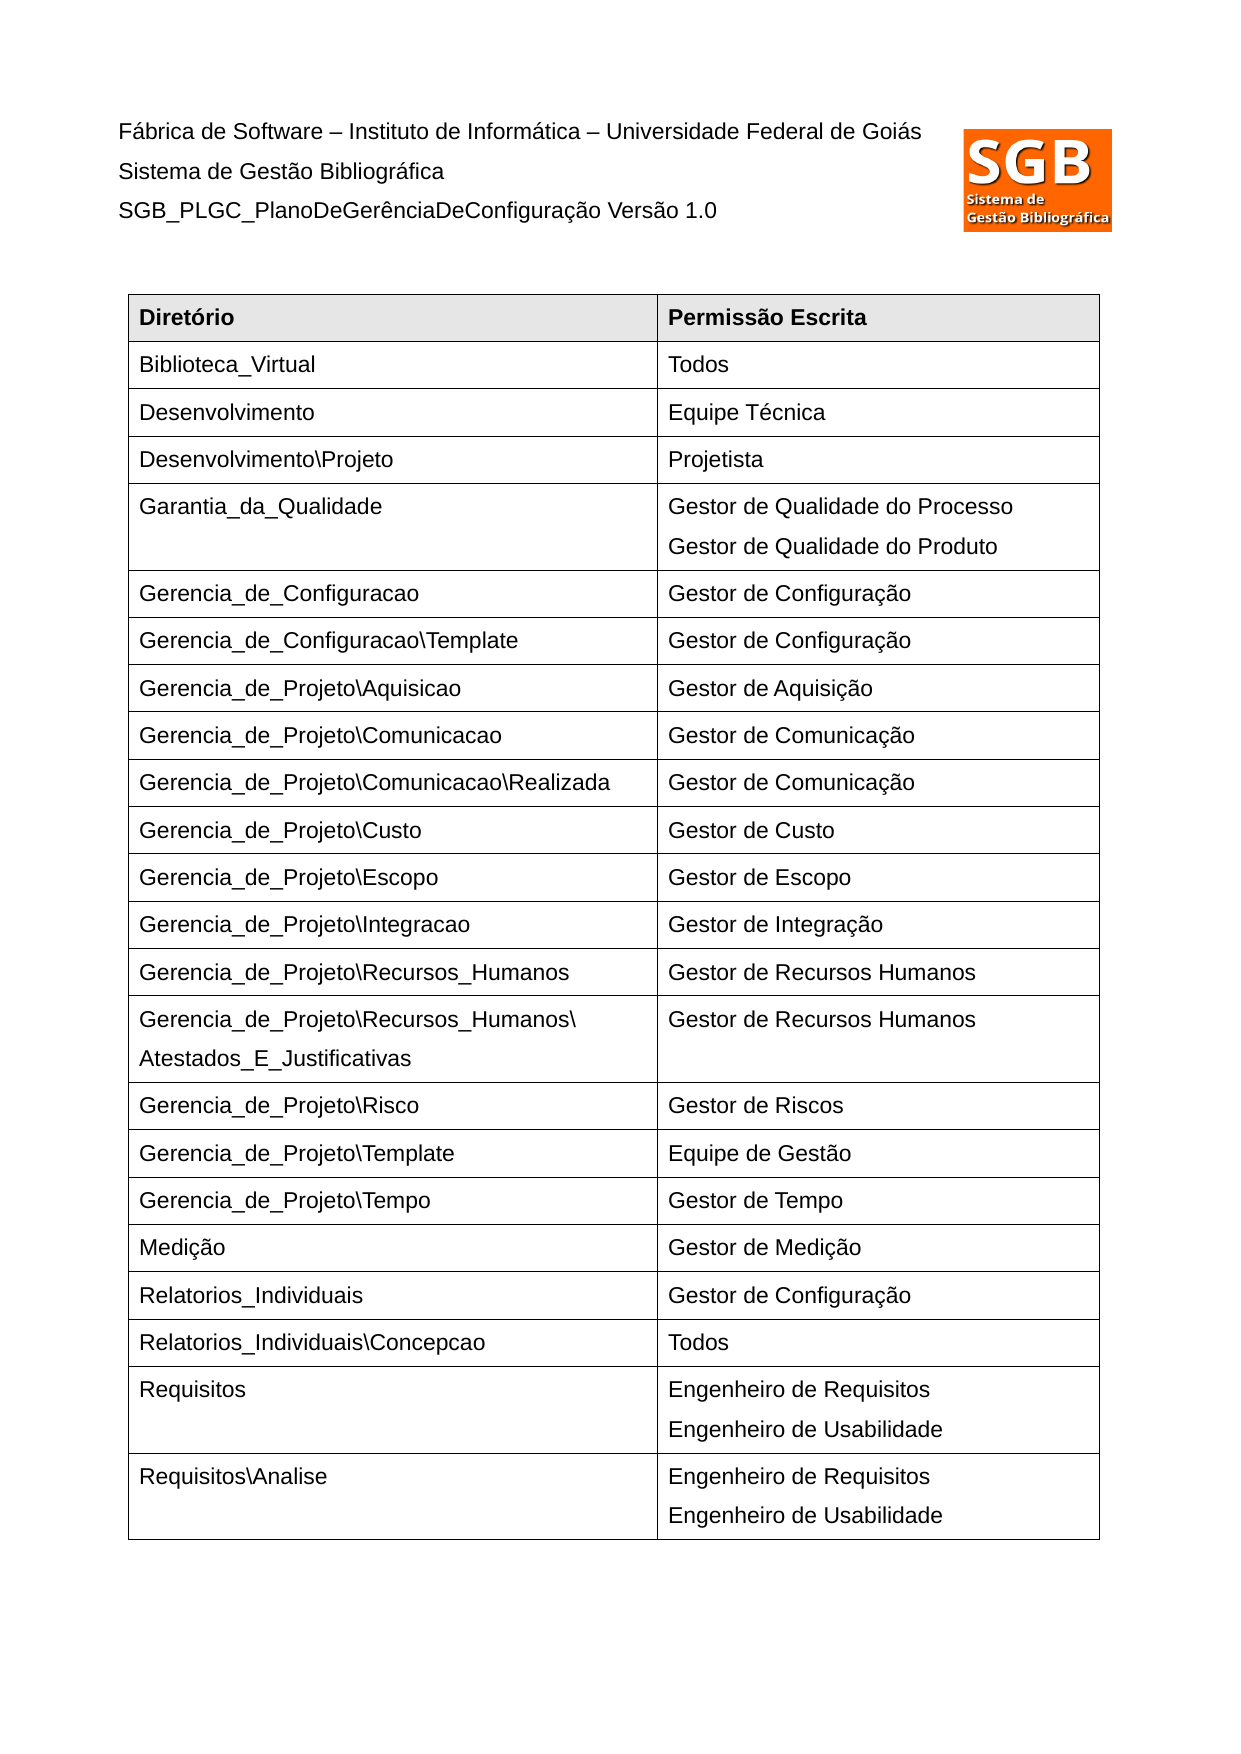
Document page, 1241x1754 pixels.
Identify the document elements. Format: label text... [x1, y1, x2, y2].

table_cell Gerencia_de_Configuracao [129, 571, 657, 617]
table_cell Gerencia_de_Projeto\Template [129, 1130, 657, 1177]
table_header Permissão Escrita [658, 295, 1099, 341]
table_header Diretório [129, 295, 657, 341]
table_cell Gerencia_de_Configuracao\Template [129, 618, 657, 664]
table_cell Gestor de Escopo [658, 854, 1099, 901]
table_cell Desenvolvimento [129, 389, 657, 436]
table_cell Garantia_da_Qualidade [129, 484, 657, 569]
table_cell Projetista [658, 437, 1099, 483]
table_cell Gerencia_de_Projeto\Integracao [129, 902, 657, 948]
table_cell Gerencia_de_Projeto\Recursos_Humanos\Atestados_E_Justificativas [129, 996, 657, 1082]
table_cell Engenheiro de Requisitos Engenheiro de Usabilidade [658, 1454, 1099, 1539]
table_cell Gestor de Qualidade do Processo Gestor de Qualidade do Produto [658, 484, 1099, 569]
table_cell Gestor de Riscos [658, 1083, 1099, 1129]
table_cell Gerencia_de_Projeto\Comunicacao [129, 712, 657, 759]
table_cell Gestor de Comunicação [658, 712, 1099, 759]
table_cell Gestor de Configuração [658, 618, 1099, 664]
table_cell Gerencia_de_Projeto\Recursos_Humanos [129, 949, 657, 995]
table_cell Gestor de Configuração [658, 1272, 1099, 1318]
table_cell Gerencia_de_Projeto\Aquisicao [129, 665, 657, 711]
table_cell Desenvolvimento\Projeto [129, 437, 657, 483]
table_cell Medição [129, 1225, 657, 1271]
table_cell Gestor de Recursos Humanos [658, 996, 1099, 1082]
table_cell Gestor de Custo [658, 807, 1099, 853]
table_cell Gestor de Medição [658, 1225, 1099, 1271]
table_cell Gerencia_de_Projeto\Comunicacao\Realizada [129, 760, 657, 806]
table_cell Gerencia_de_Projeto\Risco [129, 1083, 657, 1129]
table_cell Gerencia_de_Projeto\Tempo [129, 1178, 657, 1224]
table_cell Gestor de Recursos Humanos [658, 949, 1099, 995]
table_cell Equipe Técnica [658, 389, 1099, 436]
table_cell Gestor de Configuração [658, 571, 1099, 617]
table_cell Engenheiro de Requisitos Engenheiro de Usabilidade [658, 1367, 1099, 1452]
table_cell Biblioteca_Virtual [129, 342, 657, 388]
table_cell Todos [658, 342, 1099, 388]
table_cell Requisitos [129, 1367, 657, 1452]
table_cell Gestor de Aquisição [658, 665, 1099, 711]
table_cell Gerencia_de_Projeto\Custo [129, 807, 657, 853]
table_cell Todos [658, 1320, 1099, 1366]
table_cell Gestor de Tempo [658, 1178, 1099, 1224]
table_cell Relatorios_Individuais [129, 1272, 657, 1318]
table_cell Gestor de Comunicação [658, 760, 1099, 806]
table_cell Relatorios_Individuais\Concepcao [129, 1320, 657, 1366]
table_cell Equipe de Gestão [658, 1130, 1099, 1177]
picture [963, 129, 1112, 232]
table_cell Gestor de Integração [658, 902, 1099, 948]
table_cell Gerencia_de_Projeto\Escopo [129, 854, 657, 901]
table_cell Requisitos\Analise [129, 1454, 657, 1539]
